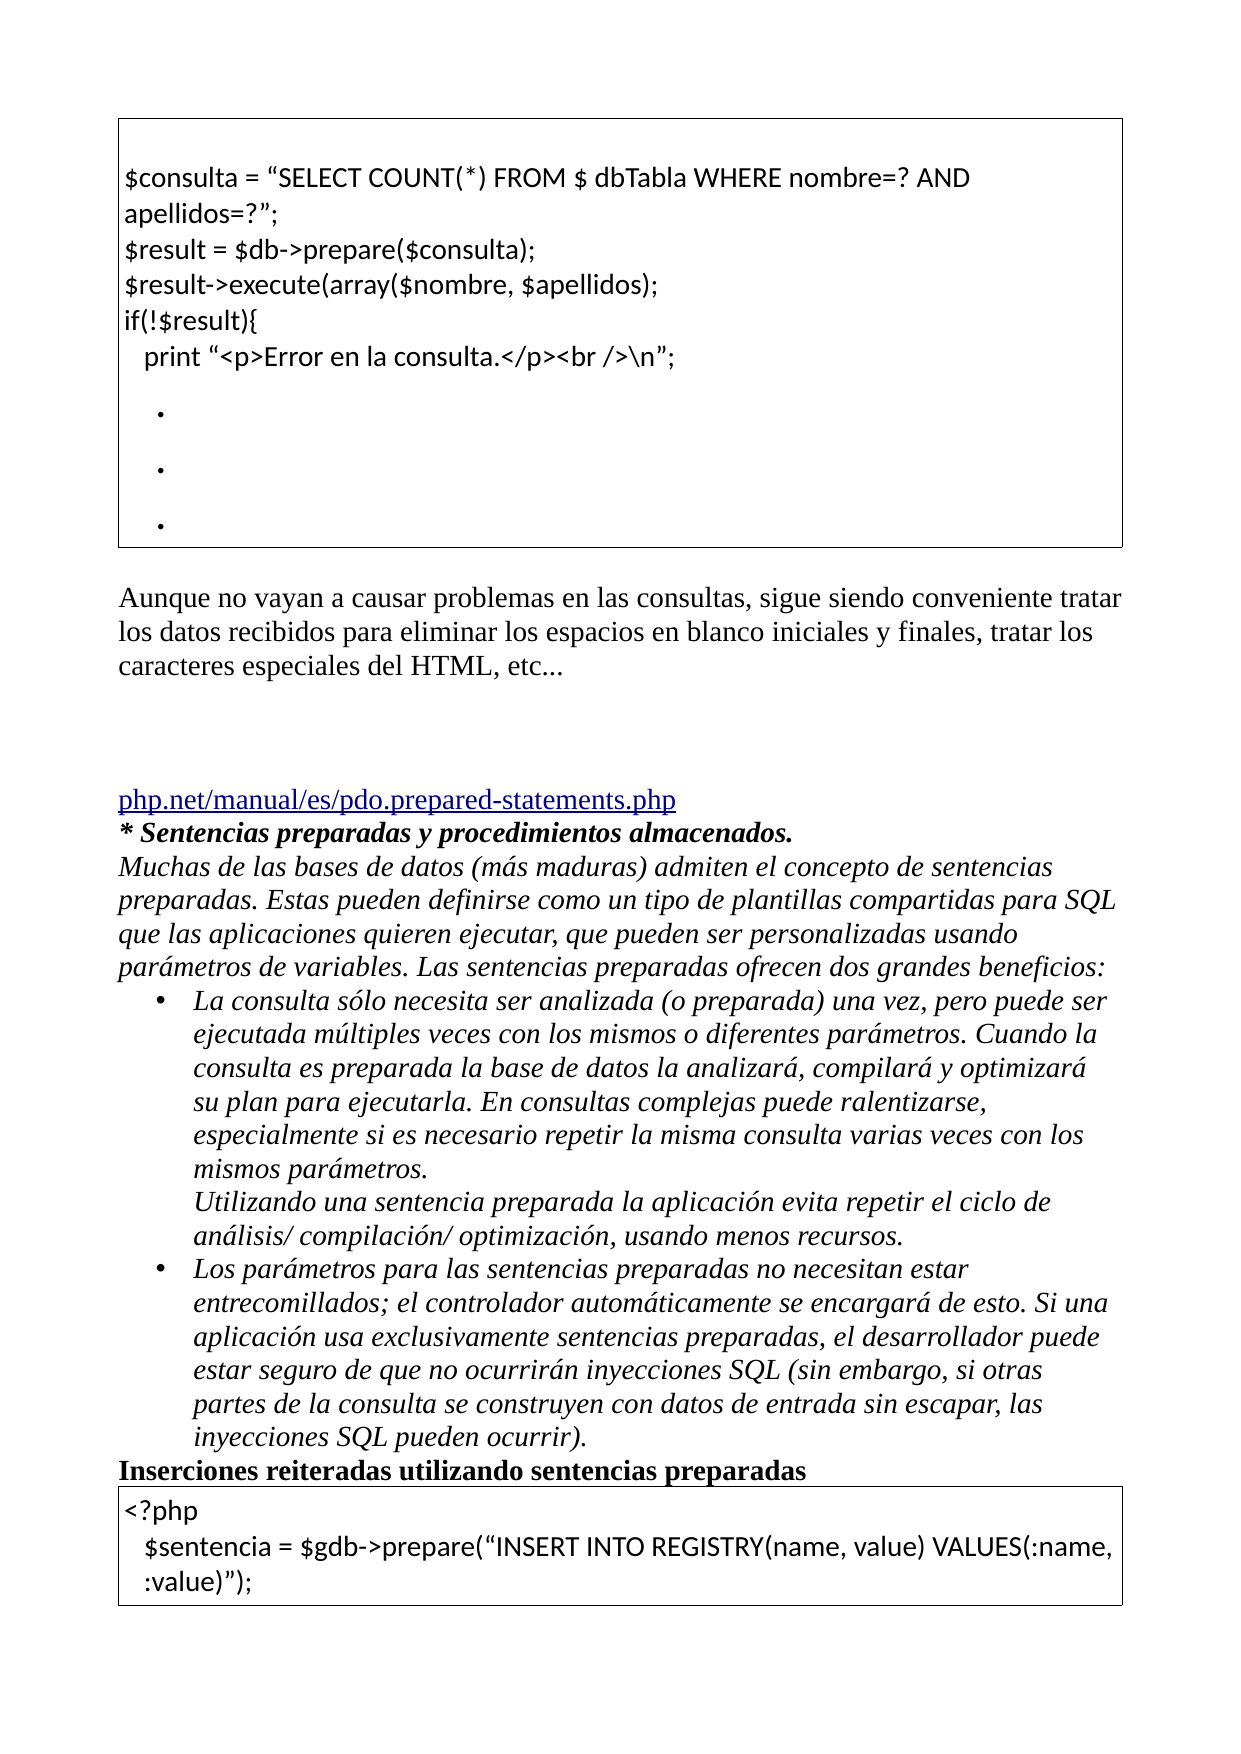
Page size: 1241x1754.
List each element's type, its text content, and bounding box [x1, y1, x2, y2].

text Inserciones reiteradas utilizando sentencias preparadas [118, 1453, 1122, 1486]
text Muchas de las bases de datos (más maduras) admiten el concepto de sentencias preparadas. Estas pueden definirse como un tipo de plantillas compartidas para SQL que las aplicaciones quieren ejecutar, que pueden ser personalizadas usando parámetros de variables. Las sentencias preparadas ofrecen dos grandes beneficios: [118, 849, 1122, 983]
text Aunque no vayan a causar problemas en las consultas, sigue siendo conveniente tratar los datos recibidos para eliminar los espacios en blanco iniciales y finales, tratar los caracteres especiales del HTML, etc... [118, 581, 1122, 681]
text * Sentencias preparadas y procedimientos almacenados. [118, 815, 1122, 849]
list Utilizando una sentencia preparada la aplicación evita repetir el ciclo de análisis/ compilación/ optimización, usando menos recursos. [156, 1184, 1122, 1251]
text php.net/manual/es/pdo.prepared-statements.php [118, 782, 1122, 815]
list La consulta sólo necesita ser analizada (o preparada) una vez, pero puede ser ejecutada múltiples veces con los mismos o diferentes parámetros. Cuando la consulta es preparada la base de datos la analizará, compilará y optimizará su plan para ejecutarla. En consultas complejas puede ralentizarse, especialmente si es necesario repetir la misma consulta varias veces con los mismos parámetros. [156, 983, 1122, 1184]
table_header <?php $sentencia = $gdb->prepare(“INSERT INTO REGISTRY(name, value) VALUES(:name, :value)”); [119, 1487, 1122, 1605]
table_header $consulta = “SELECT COUNT(*) FROM $ dbTabla WHERE nombre=? AND apellidos=?”; $result = $db->prepare($consulta); $result->execute(array($nombre, $apellidos); if(!$result){ print “<p>Error en la consulta.</p><br />\n”; . . . [119, 119, 1122, 547]
list Los parámetros para las sentencias preparadas no necesitan estar entrecomillados; el controlador automáticamente se encargará de esto. Si una aplicación usa exclusivamente sentencias preparadas, el desarrollador puede estar seguro de que no ocurrirán inyecciones SQL (sin embargo, si otras partes de la consulta se construyen con datos de entrada sin escapar, las inyecciones SQL pueden ocurrir). [156, 1251, 1122, 1453]
